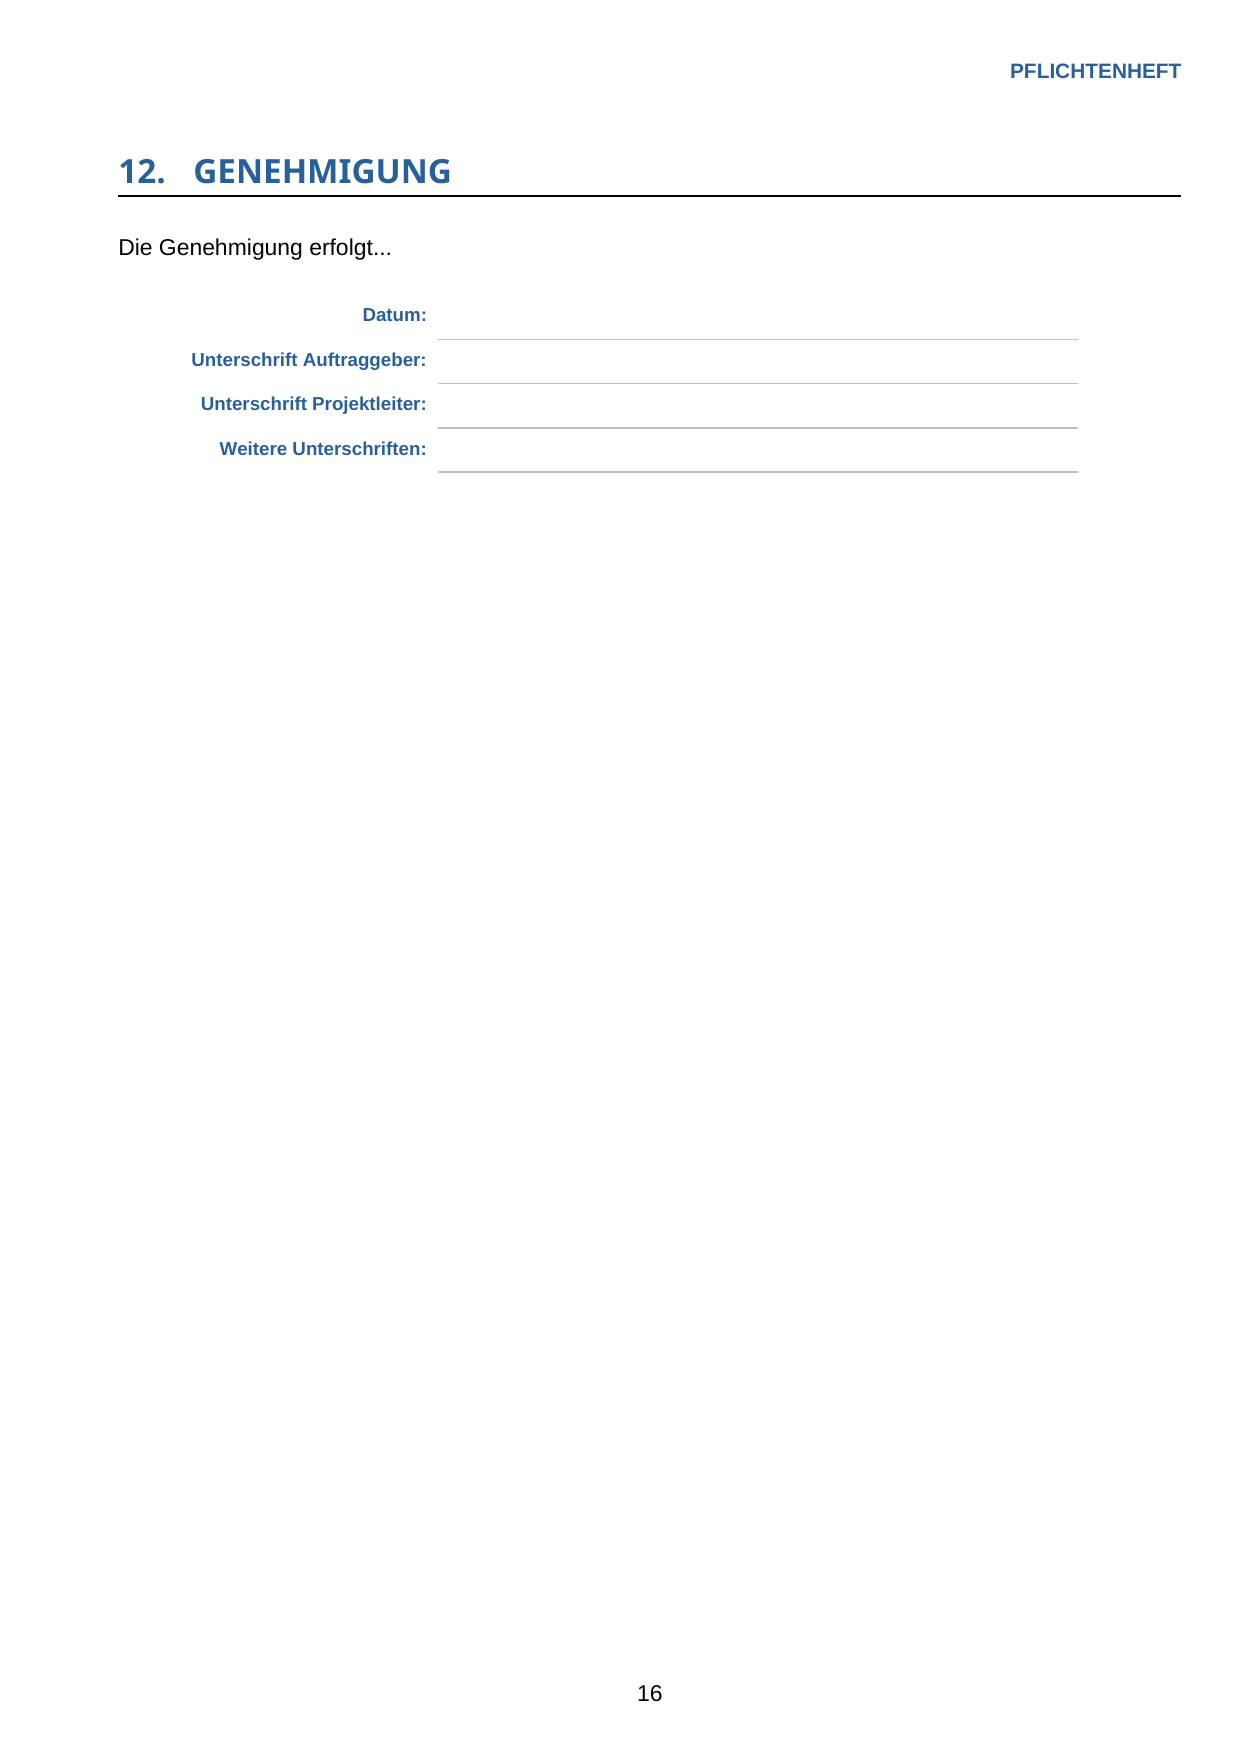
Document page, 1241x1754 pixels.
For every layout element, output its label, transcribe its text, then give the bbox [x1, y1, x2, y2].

text Die Genehmigung erfolgt... [118, 234, 1181, 260]
table_header Datum: [118, 294, 438, 338]
table_cell Unterschrift Auftraggeber: [118, 339, 438, 383]
table_header [438, 294, 1078, 338]
subtitle Genehmigung [118, 148, 1181, 195]
table_cell Weitere Unterschriften: [118, 427, 438, 471]
table_cell Unterschrift Projektleiter: [118, 383, 438, 427]
table_cell [438, 429, 1078, 471]
table_cell [438, 384, 1078, 427]
table_cell [438, 340, 1078, 383]
